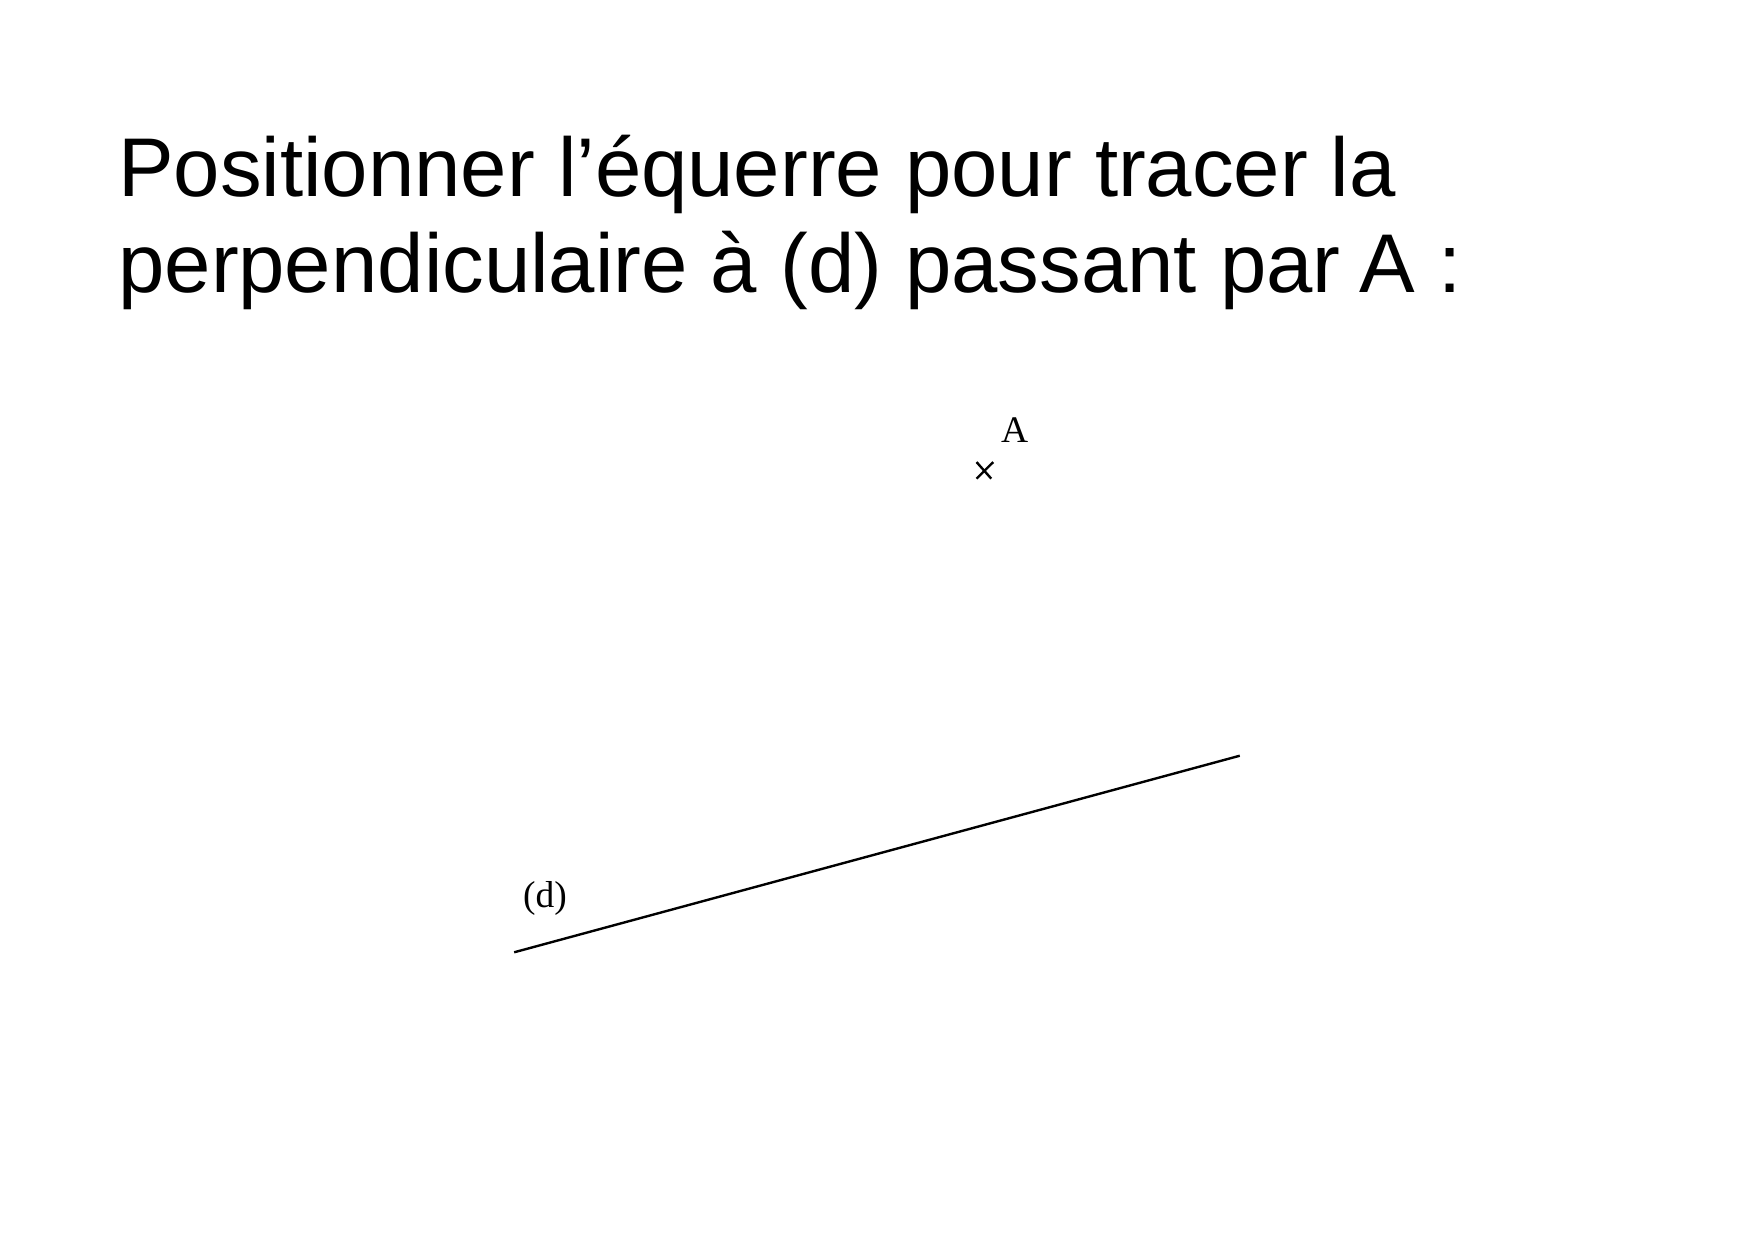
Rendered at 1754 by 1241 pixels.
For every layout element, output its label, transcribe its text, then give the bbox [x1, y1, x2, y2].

text Positionner l’équerre pour tracer la perpendiculaire à (d) passant par A : [118, 118, 1636, 310]
